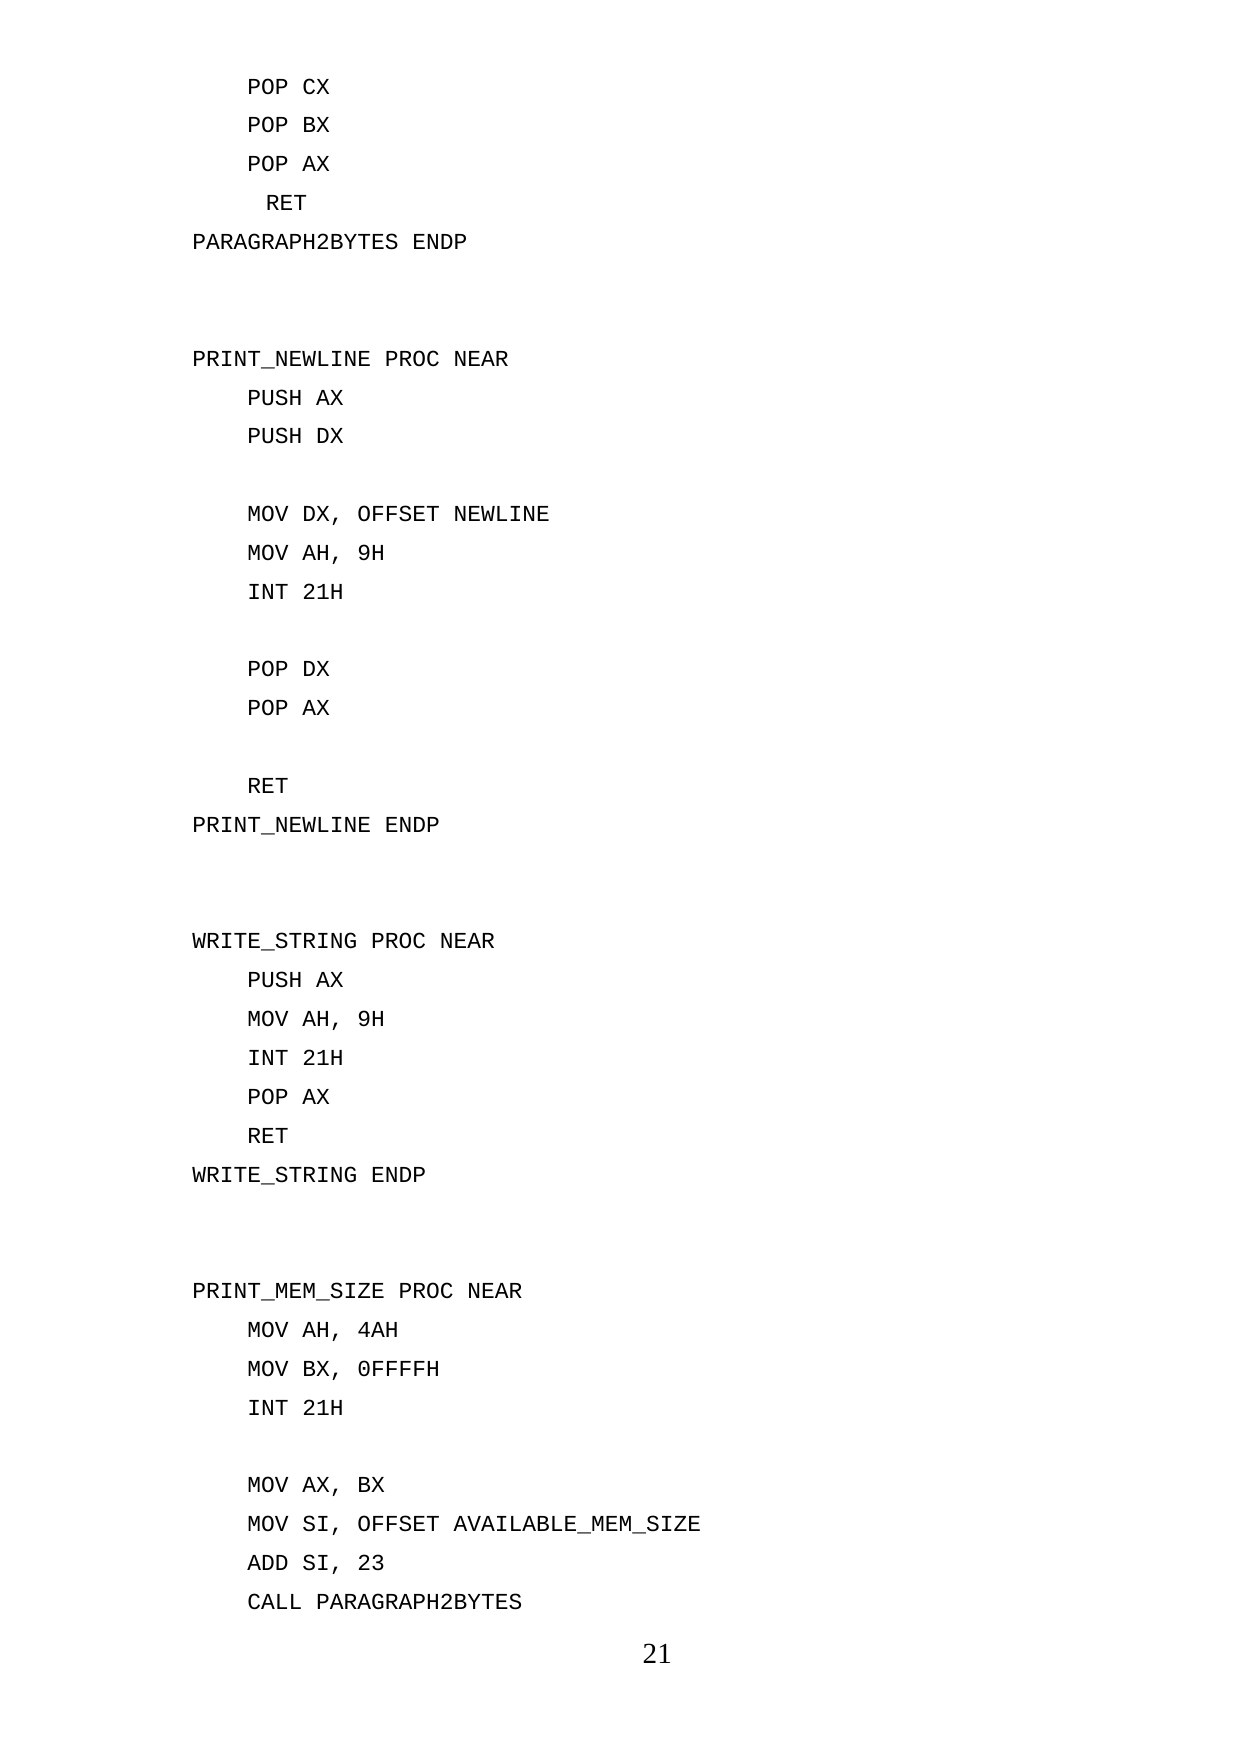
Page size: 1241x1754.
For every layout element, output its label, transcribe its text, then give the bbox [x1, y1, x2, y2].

text INT 21H [118, 1046, 1122, 1072]
text MOV AH, 9H [118, 1007, 1122, 1033]
text MOV DX, OFFSET NEWLINE [118, 502, 1122, 528]
text RET [118, 774, 1122, 800]
text MOV AH, 9H [118, 541, 1122, 567]
text RET [118, 192, 1122, 217]
text MOV AH, 4AH [118, 1318, 1122, 1344]
text WRITE_STRING PROC NEAR [118, 930, 1122, 956]
text MOV AX, BX [118, 1474, 1122, 1500]
text MOV BX, 0FFFFH [118, 1357, 1122, 1383]
text INT 21H [118, 580, 1122, 606]
text MOV SI, OFFSET AVAILABLE_MEM_SIZE [118, 1513, 1122, 1538]
text PUSH AX [118, 386, 1122, 412]
text WRITE_STRING ENDP [118, 1163, 1122, 1189]
text PARAGRAPH2BYTES ENDP [118, 230, 1122, 256]
text PRINT_MEM_SIZE PROC NEAR [118, 1279, 1122, 1305]
text POP BX [118, 114, 1122, 140]
text POP CX [118, 75, 1122, 101]
text PUSH AX [118, 969, 1122, 994]
text ADD SI, 23 [118, 1551, 1122, 1577]
text POP DX [118, 658, 1122, 684]
text POP AX [118, 1085, 1122, 1111]
text PUSH DX [118, 425, 1122, 451]
text CALL PARAGRAPH2BYTES [118, 1590, 1122, 1616]
text INT 21H [118, 1396, 1122, 1422]
text RET [118, 1124, 1122, 1150]
text PRINT_NEWLINE ENDP [118, 813, 1122, 839]
text POP AX [118, 153, 1122, 179]
text PRINT_NEWLINE PROC NEAR [118, 347, 1122, 373]
text POP AX [118, 697, 1122, 723]
